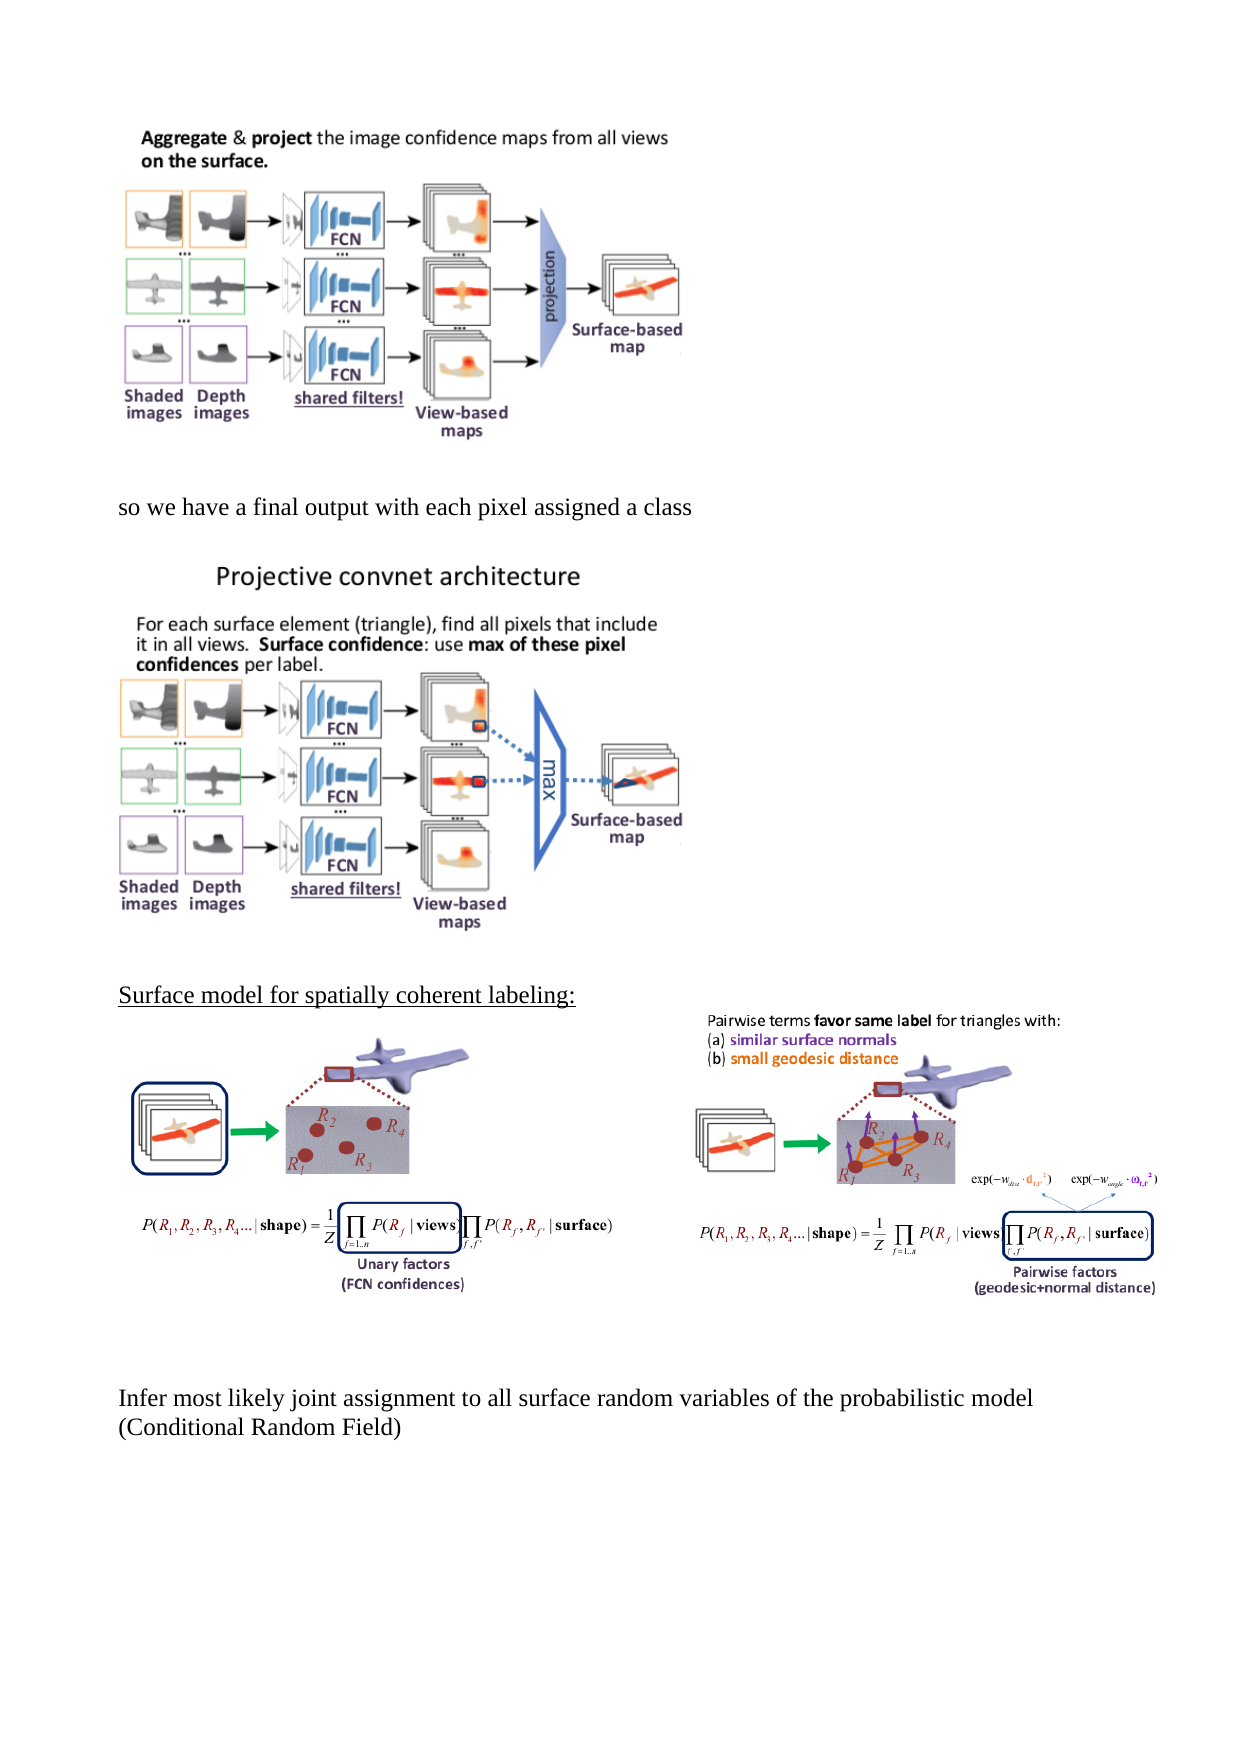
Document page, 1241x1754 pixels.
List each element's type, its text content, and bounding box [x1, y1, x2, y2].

picture [118, 549, 695, 952]
text so we have a final output with each pixel assigned a class [118, 492, 1122, 521]
picture [118, 118, 696, 450]
picture [680, 1001, 1169, 1307]
text Surface model for spatially coherent labeling: [118, 981, 1122, 1009]
text Infer most likely joint assignment to all surface random variables of the probabilistic model (Conditional Random Field) [118, 1383, 1122, 1441]
picture [118, 1032, 623, 1300]
